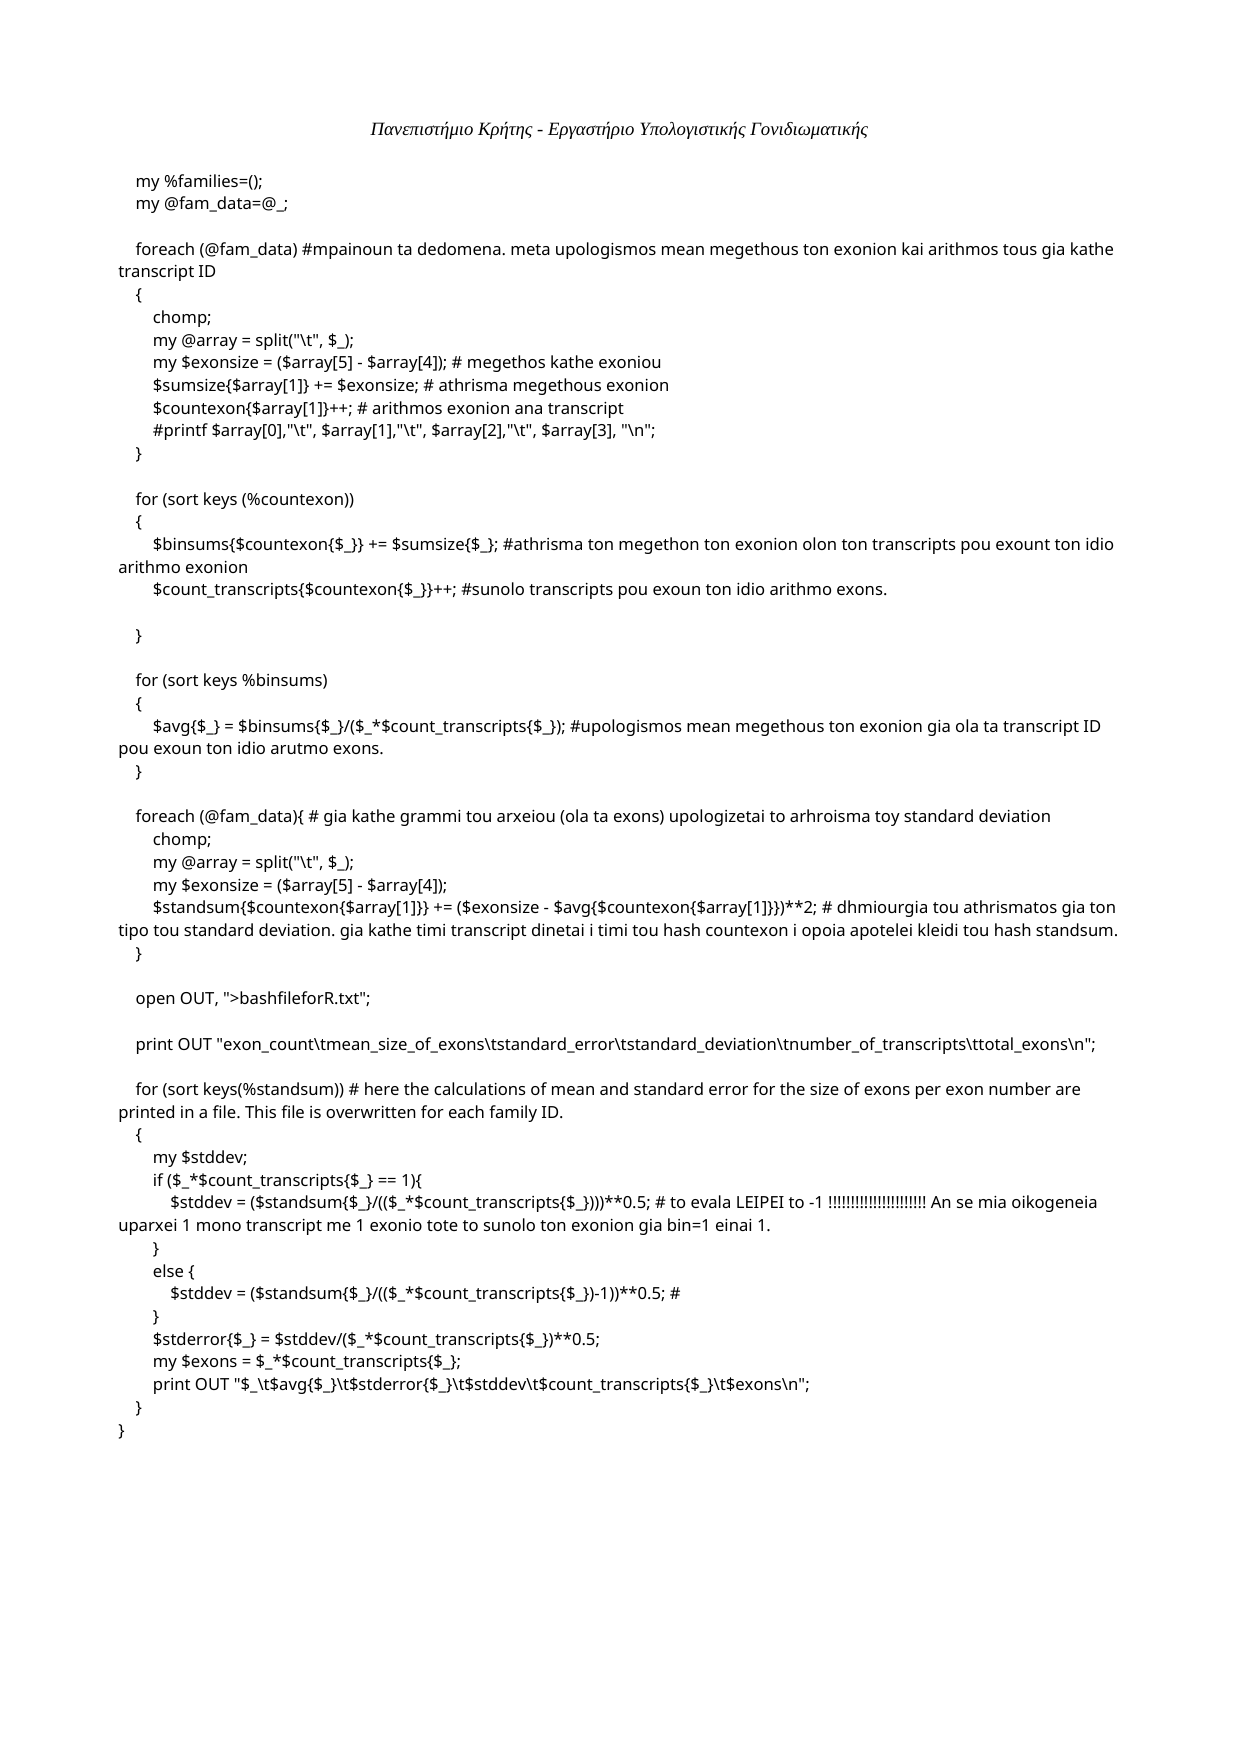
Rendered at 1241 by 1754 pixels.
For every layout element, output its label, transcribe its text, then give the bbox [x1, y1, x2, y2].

text { [118, 510, 1122, 532]
text $count_transcripts{$countexon{$_}}++; #sunolo transcripts pou exoun ton idio arithmo exons. [118, 578, 1122, 601]
text $binsums{$countexon{$_}} += $sumsize{$_}; #athrisma ton megethon ton exonion olon ton transcripts pou exount ton idio arithmo exonion [118, 532, 1122, 578]
text } [118, 1236, 1122, 1259]
text $stddev = ($standsum{$_}/(($_*$count_transcripts{$_})-1))**0.5; # [118, 1282, 1122, 1304]
text open OUT, ">bashfileforR.txt"; [118, 987, 1122, 1009]
text for (sort keys %binsums) [118, 669, 1122, 691]
text } [118, 941, 1122, 964]
text my $exonsize = ($array[5] - $array[4]); [118, 873, 1122, 896]
text print OUT "exon_count\tmean_size_of_exons\tstandard_error\tstandard_deviation\tnumber_of_transcripts\ttotal_exons\n"; [118, 1032, 1122, 1055]
text my @array = split("\t", $_); [118, 850, 1122, 873]
text { [118, 691, 1122, 714]
text for (sort keys (%countexon)) [118, 487, 1122, 510]
text print OUT "$_\t$avg{$_}\t$stderror{$_}\t$stddev\t$count_transcripts{$_}\t$exons\n"; [118, 1373, 1122, 1395]
text my $exons = $_*$count_transcripts{$_}; [118, 1350, 1122, 1373]
text my @fam_data=@_; [118, 192, 1122, 214]
text foreach (@fam_data) #mpainoun ta dedomena. meta upologismos mean megethous ton exonion kai arithmos tous gia kathe transcript ID [118, 237, 1122, 283]
text for (sort keys(%standsum)) # here the calculations of mean and standard error for the size of exons per exon number are printed in a file. This file is overwritten for each family ID. [118, 1077, 1122, 1123]
text foreach (@fam_data){ # gia kathe grammi tou arxeiou (ola ta exons) upologizetai to arhroisma toy standard deviation [118, 805, 1122, 828]
text my @array = split("\t", $_); [118, 328, 1122, 351]
text my $stddev; [118, 1146, 1122, 1168]
text } [118, 759, 1122, 782]
text { [118, 283, 1122, 305]
text $stddev = ($standsum{$_}/(($_*$count_transcripts{$_})))**0.5; # to evala LEIPEI to -1 !!!!!!!!!!!!!!!!!!!!!! An se mia oikogeneia uparxei 1 mono transcript me 1 exonio tote to sunolo ton exonion gia bin=1 einai 1. [118, 1191, 1122, 1236]
text $countexon{$array[1]}++; # arithmos exonion ana transcript [118, 396, 1122, 419]
text } [118, 623, 1122, 646]
text } [118, 1395, 1122, 1418]
text #printf $array[0],"\t", $array[1],"\t", $array[2],"\t", $array[3], "\n"; [118, 419, 1122, 442]
text $sumsize{$array[1]} += $exonsize; # athrisma megethous exonion [118, 373, 1122, 396]
text else { [118, 1259, 1122, 1282]
text $standsum{$countexon{$array[1]}} += ($exonsize - $avg{$countexon{$array[1]}})**2; # dhmiourgia tou athrismatos gia ton tipo tou standard deviation. gia kathe timi transcript dinetai i timi tou hash countexon i opoia apotelei kleidi tou hash standsum. [118, 896, 1122, 941]
text $avg{$_} = $binsums{$_}/($_*$count_transcripts{$_}); #upologismos mean megethous ton exonion gia ola ta transcript ID pou exoun ton idio arutmo exons. [118, 714, 1122, 759]
text my %families=(); [118, 169, 1122, 192]
text chomp; [118, 305, 1122, 328]
text } [118, 442, 1122, 464]
text if ($_*$count_transcripts{$_} == 1){ [118, 1168, 1122, 1191]
text } [118, 1304, 1122, 1327]
text $stderror{$_} = $stddev/($_*$count_transcripts{$_})**0.5; [118, 1327, 1122, 1350]
text { [118, 1123, 1122, 1146]
text } [118, 1418, 1122, 1441]
text chomp; [118, 828, 1122, 850]
text my $exonsize = ($array[5] - $array[4]); # megethos kathe exoniou [118, 351, 1122, 373]
